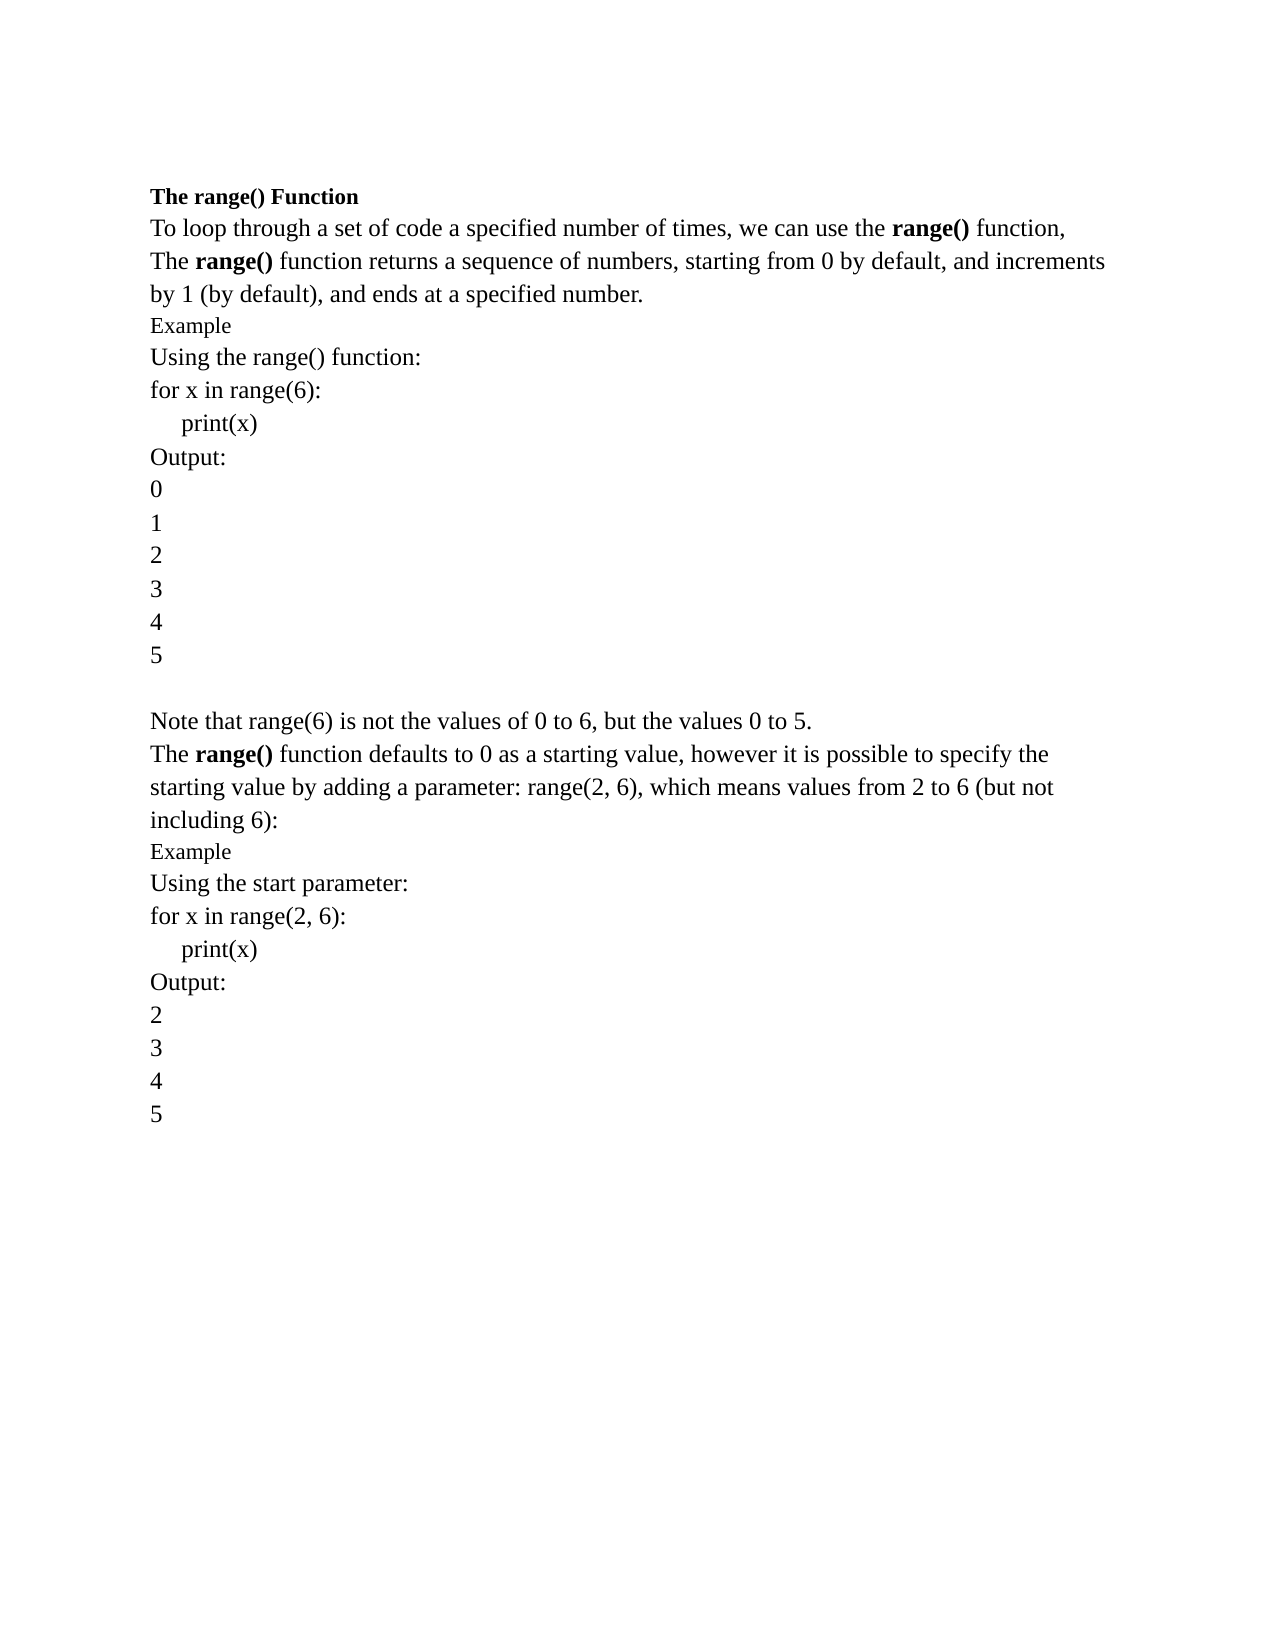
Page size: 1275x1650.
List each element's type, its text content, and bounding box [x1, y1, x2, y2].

text 0 [150, 474, 1125, 503]
text Using the range() function: [150, 342, 1125, 371]
text for x in range(2, 6): [150, 901, 1125, 930]
text 2 [150, 1000, 1125, 1029]
text 5 [150, 1099, 1125, 1128]
text 1 [150, 508, 1125, 536]
text Example [150, 312, 1125, 339]
text Output: [150, 442, 1125, 470]
text The range() function returns a sequence of numbers, starting from 0 by default, and increments by 1 (by default), and ends at a specified number. [150, 246, 1125, 308]
text 5 [150, 640, 1125, 668]
text 4 [150, 1066, 1125, 1095]
text Using the start parameter: [150, 868, 1125, 897]
text for x in range(6): [150, 376, 1125, 404]
text Example [150, 838, 1125, 864]
text print(x) [150, 934, 1125, 963]
text Output: [150, 967, 1125, 996]
text 4 [150, 607, 1125, 635]
text 2 [150, 541, 1125, 569]
text 3 [150, 1033, 1125, 1062]
text 3 [150, 574, 1125, 602]
text The range() function defaults to 0 as a starting value, however it is possible to specify the starting value by adding a parameter: range(2, 6), which means values from 2 to 6 (but not including 6): [150, 739, 1125, 833]
text To loop through a set of code a specified number of times, we can use the range() function, [150, 213, 1125, 242]
text Note that range(6) is not the values of 0 to 6, but the values 0 to 5. [150, 706, 1125, 734]
text print(x) [150, 408, 1125, 437]
text The range() Function [150, 183, 1125, 209]
